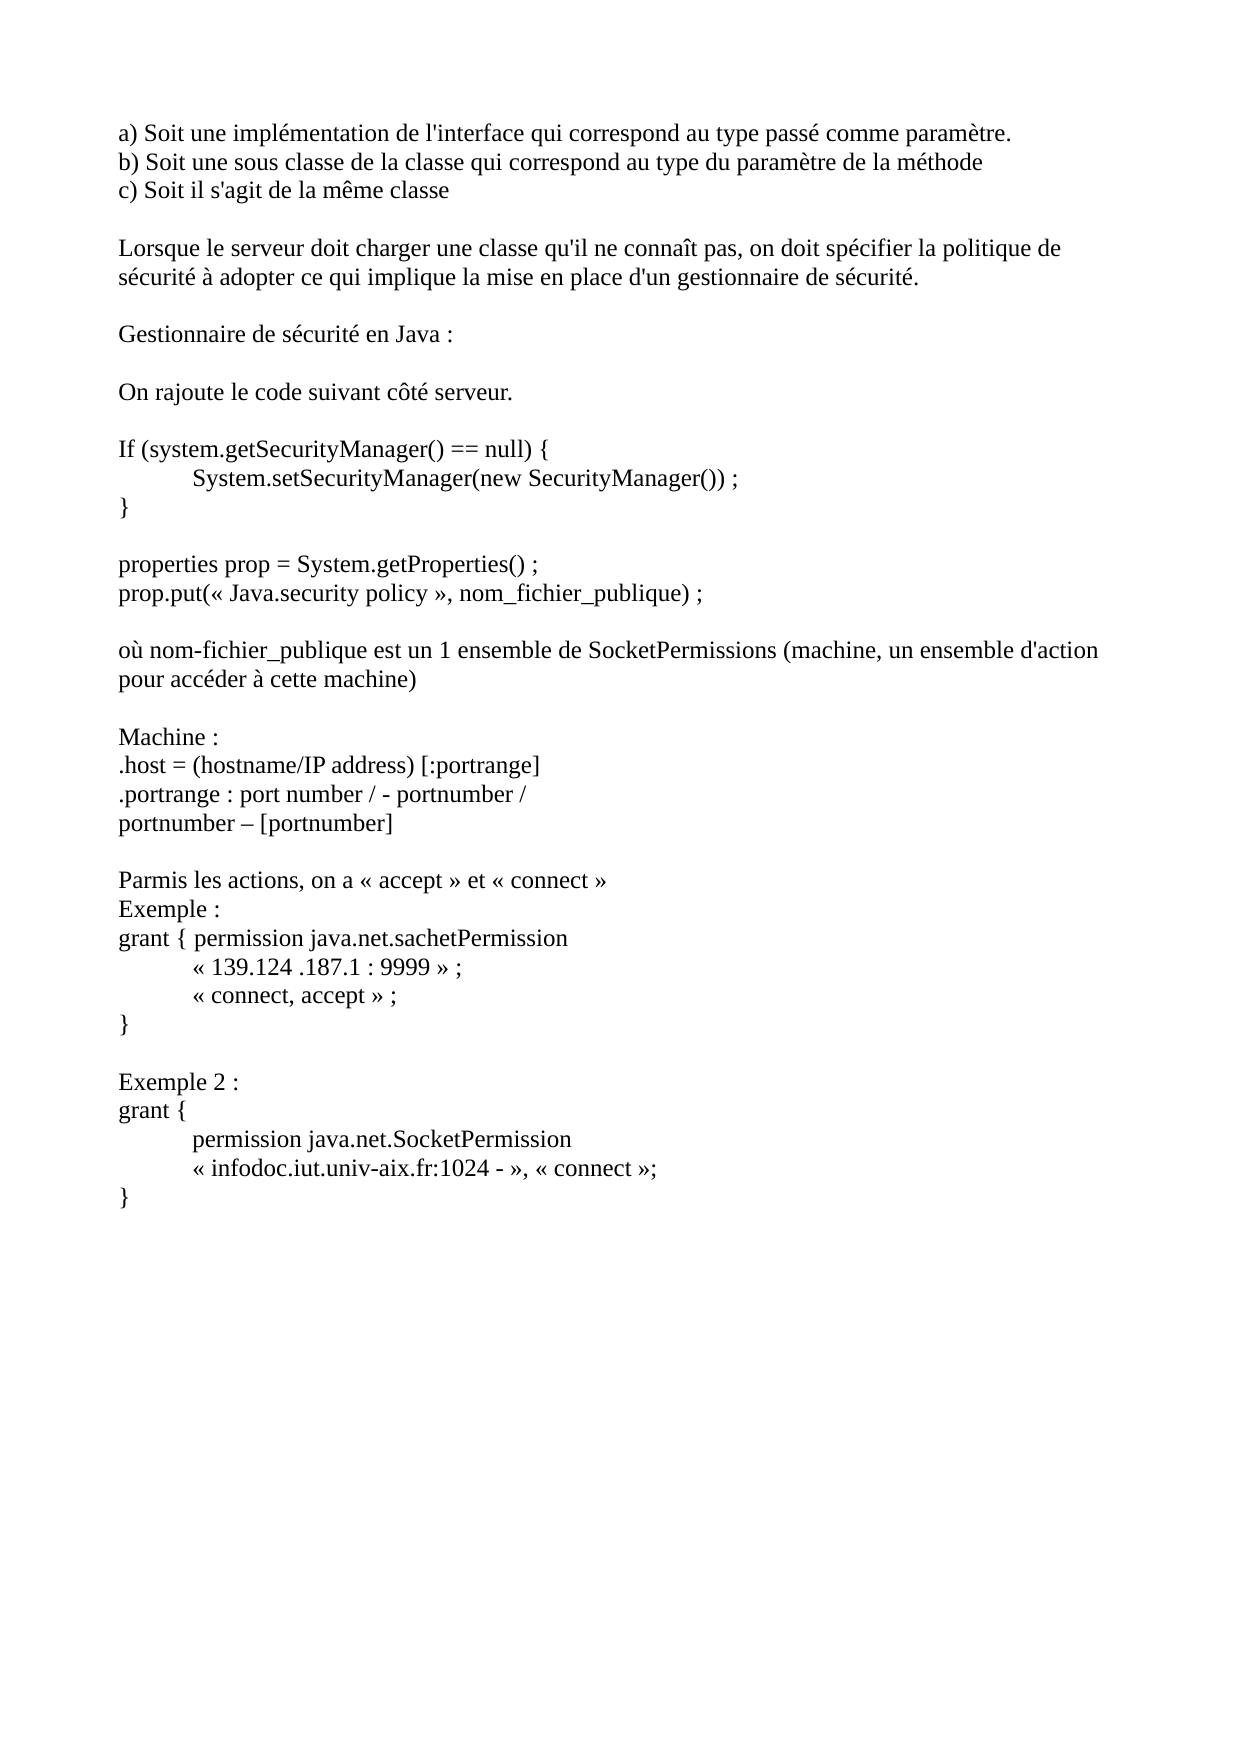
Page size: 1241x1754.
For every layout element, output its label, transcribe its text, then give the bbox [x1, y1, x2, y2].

text Machine : [118, 722, 1122, 751]
text prop.put(« Java.security policy », nom_fichier_publique) ; [118, 578, 1122, 607]
text « infodoc.iut.univ-aix.fr:1024 - », « connect »; [118, 1153, 1122, 1182]
text Exemple 2 : [118, 1067, 1122, 1096]
text On rajoute le code suivant côté serveur. [118, 377, 1122, 406]
text Lorsque le serveur doit charger une classe qu'il ne connaît pas, on doit spécifier la politique de sécurité à adopter ce qui implique la mise en place d'un gestionnaire de sécurité. [118, 233, 1122, 291]
text } [118, 1182, 1122, 1211]
text } [118, 1009, 1122, 1038]
text Parmis les actions, on a « accept » et « connect » [118, 866, 1122, 894]
text grant { permission java.net.sachetPermission [118, 923, 1122, 952]
text properties prop = System.getProperties() ; [118, 549, 1122, 578]
text grant { [118, 1096, 1122, 1124]
text a) Soit une implémentation de l'interface qui correspond au type passé comme paramètre. [118, 118, 1122, 147]
text c) Soit il s'agit de la même classe [118, 176, 1122, 204]
text où nom-fichier_publique est un 1 ensemble de SocketPermissions (machine, un ensemble d'action pour accéder à cette machine) [118, 636, 1122, 693]
text System.setSecurityManager(new SecurityManager()) ; [118, 463, 1122, 492]
text b) Soit une sous classe de la classe qui correspond au type du paramètre de la méthode [118, 147, 1122, 176]
text Gestionnaire de sécurité en Java : [118, 319, 1122, 348]
text portnumber – [portnumber] [118, 808, 1122, 837]
text If (system.getSecurityManager() == null) { [118, 434, 1122, 463]
text } [118, 492, 1122, 521]
text « 139.124 .187.1 : 9999 » ; [118, 952, 1122, 981]
text « connect, accept » ; [118, 981, 1122, 1009]
text .portrange : port number / - portnumber / [118, 779, 1122, 808]
text .host = (hostname/IP address) [:portrange] [118, 751, 1122, 779]
text Exemple : [118, 894, 1122, 923]
text permission java.net.SocketPermission [118, 1124, 1122, 1153]
